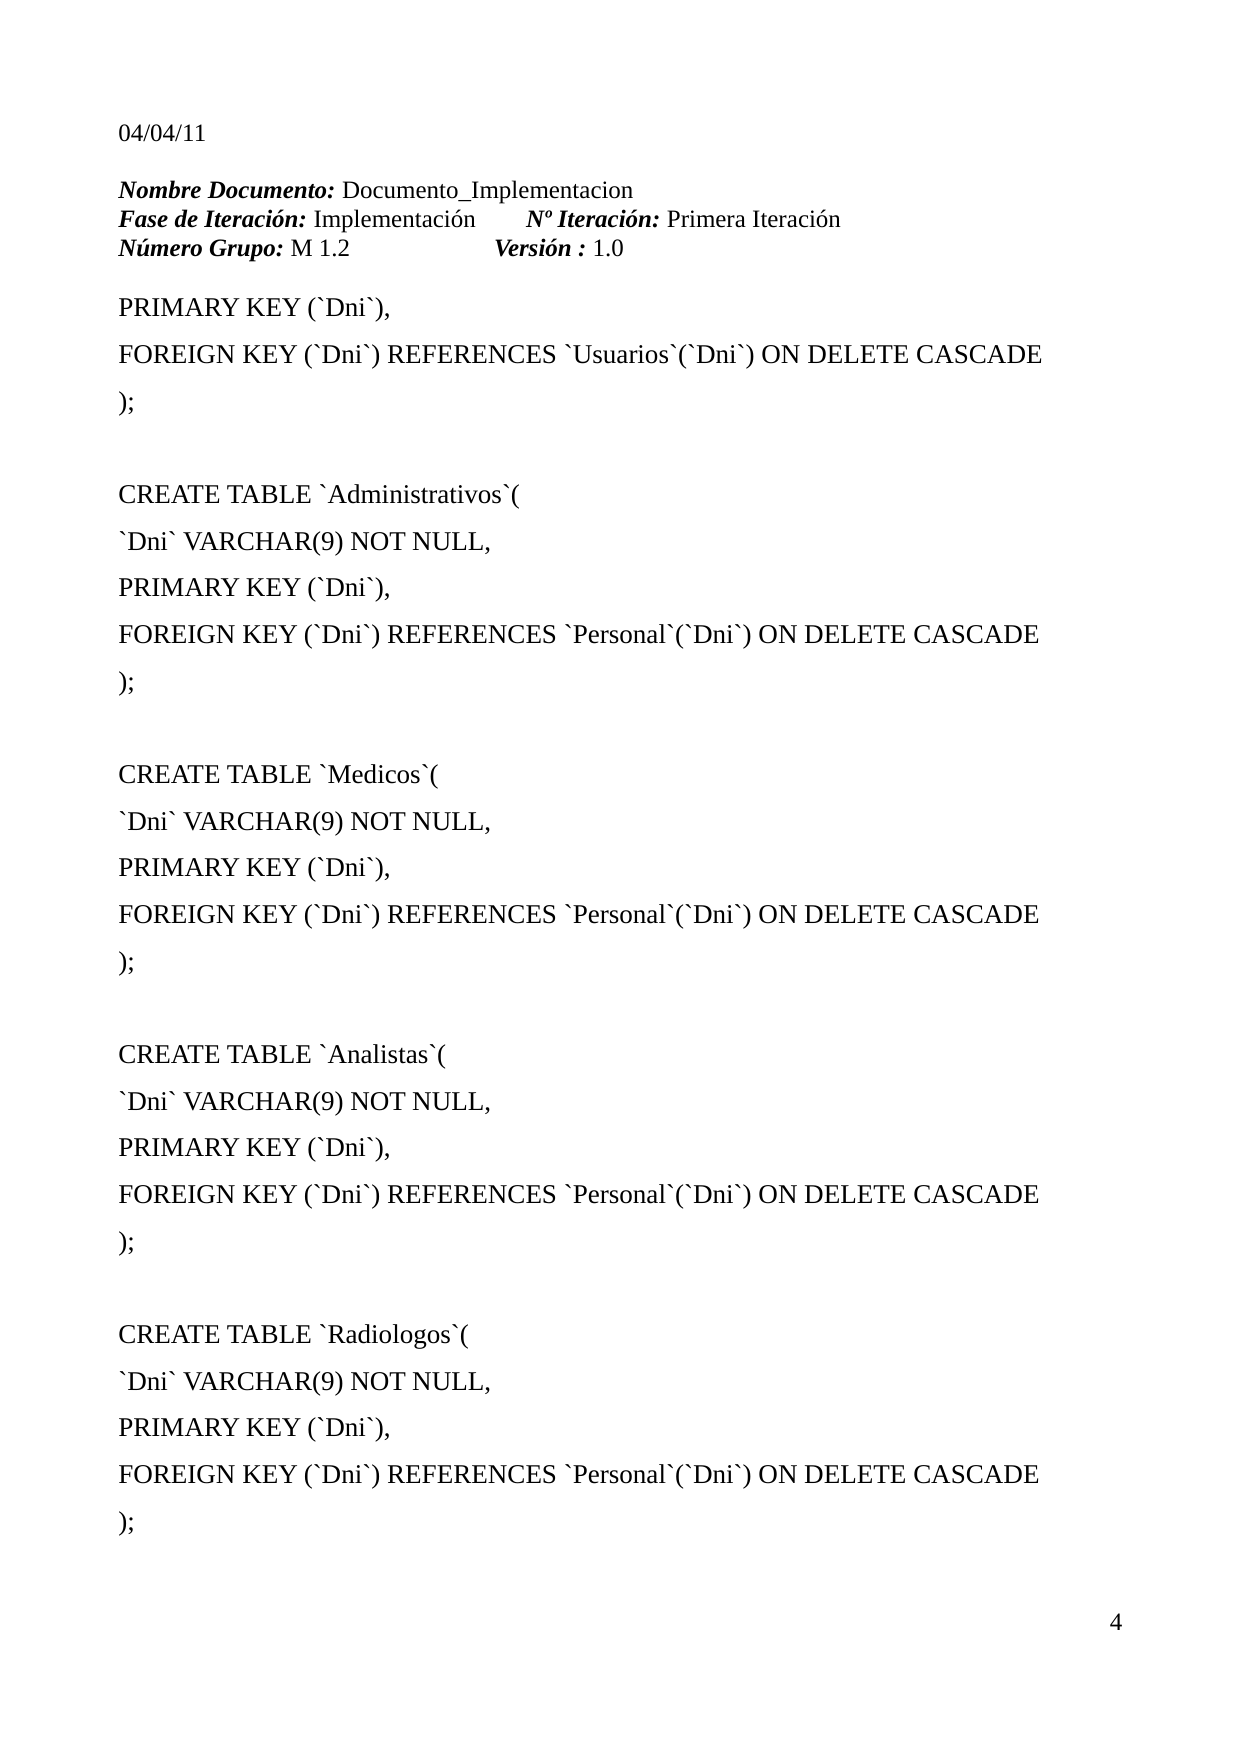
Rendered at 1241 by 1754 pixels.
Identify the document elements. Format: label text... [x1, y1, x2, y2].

text PRIMARY KEY (`Dni`), FOREIGN KEY (`Dni`) REFERENCES `Usuarios`(`Dni`) ON DELETE CASCADE ); CREATE TABLE `Administrativos`( `Dni` VARCHAR(9) NOT NULL, PRIMARY KEY (`Dni`), FOREIGN KEY (`Dni`) REFERENCES `Personal`(`Dni`) ON DELETE CASCADE ); CREATE TABLE `Medicos`( `Dni` VARCHAR(9) NOT NULL, PRIMARY KEY (`Dni`), FOREIGN KEY (`Dni`) REFERENCES `Personal`(`Dni`) ON DELETE CASCADE ); CREATE TABLE `Analistas`( `Dni` VARCHAR(9) NOT NULL, PRIMARY KEY (`Dni`), FOREIGN KEY (`Dni`) REFERENCES `Personal`(`Dni`) ON DELETE CASCADE ); CREATE TABLE `Radiologos`( `Dni` VARCHAR(9) NOT NULL, PRIMARY KEY (`Dni`), FOREIGN KEY (`Dni`) REFERENCES `Personal`(`Dni`) ON DELETE CASCADE ); [118, 291, 1122, 1536]
